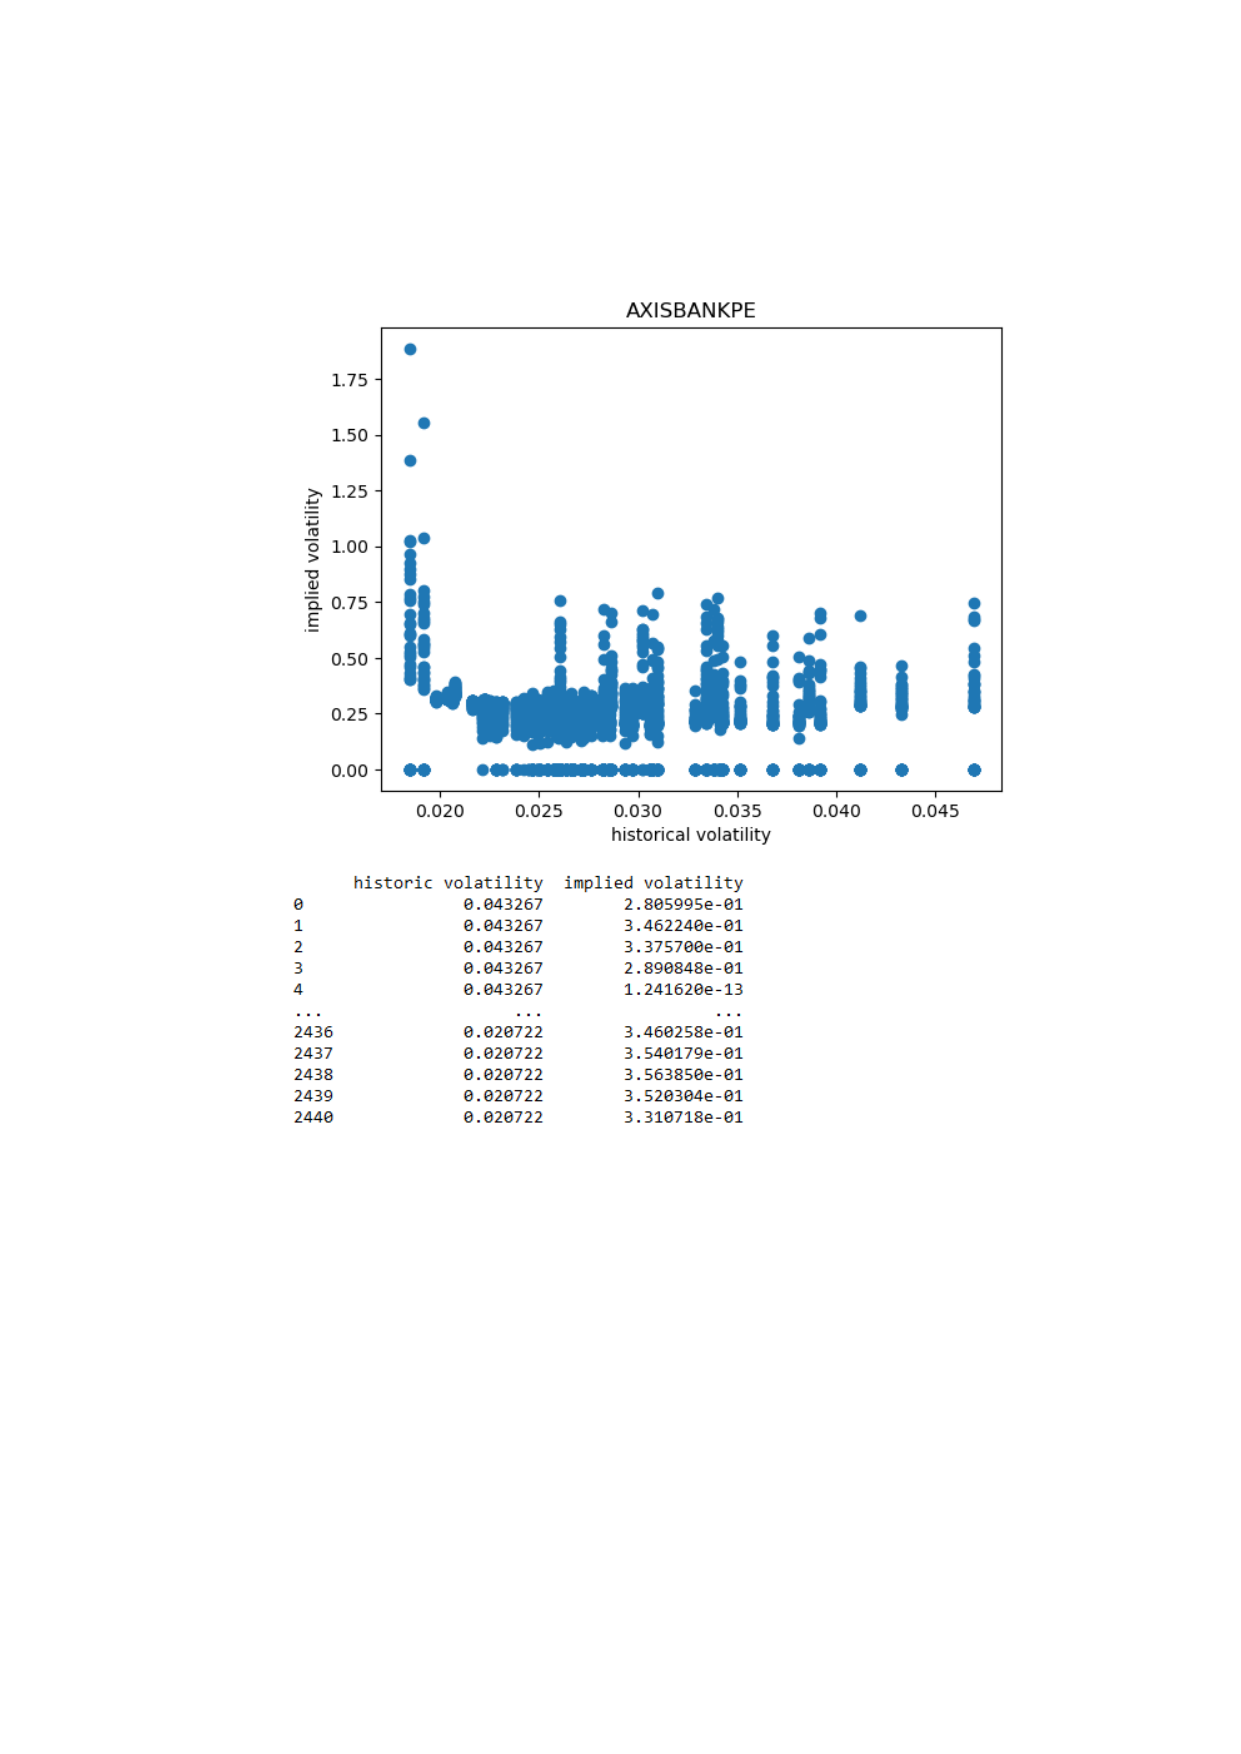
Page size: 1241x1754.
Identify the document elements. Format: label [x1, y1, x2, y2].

picture [201, 290, 1039, 1144]
